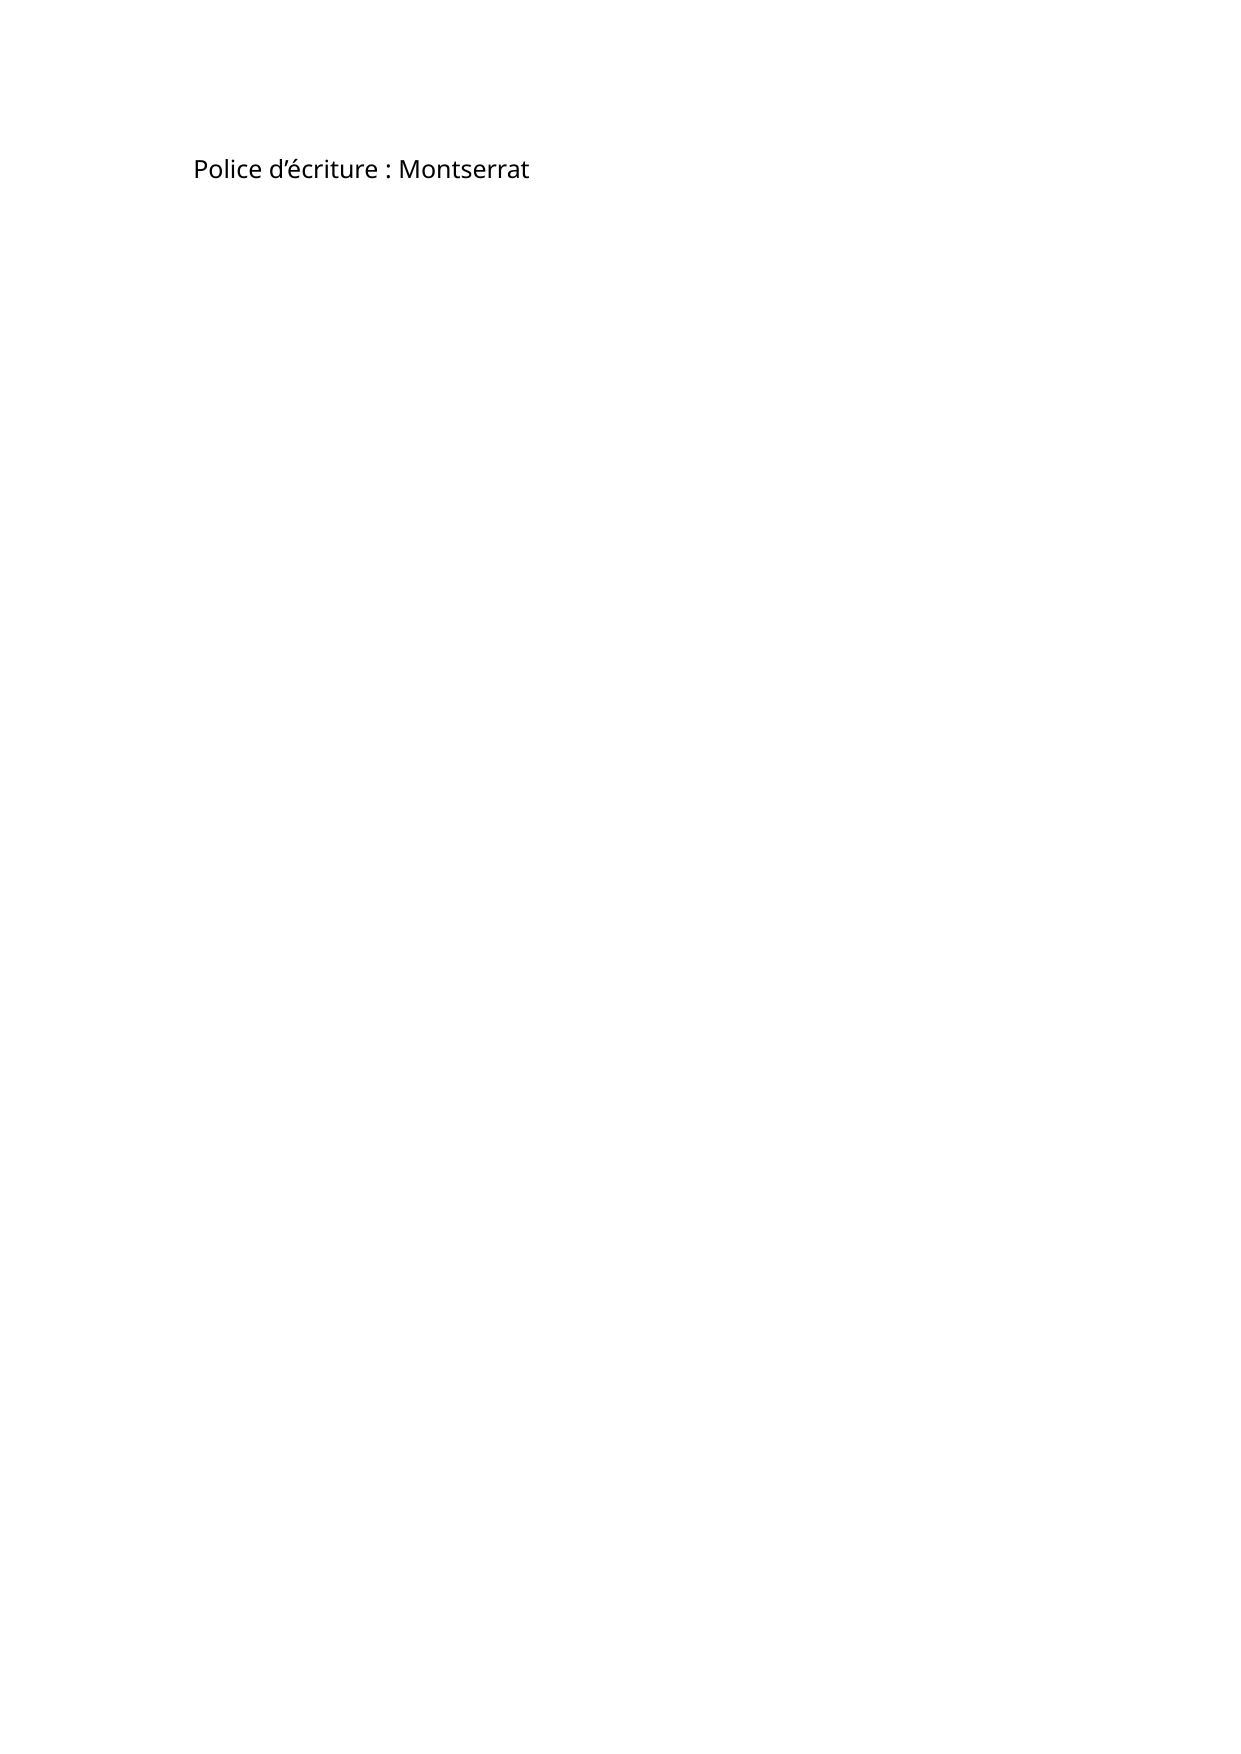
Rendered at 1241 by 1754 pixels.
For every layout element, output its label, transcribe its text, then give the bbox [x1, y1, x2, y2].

list Police d’écriture : Montserrat [193, 152, 1122, 186]
